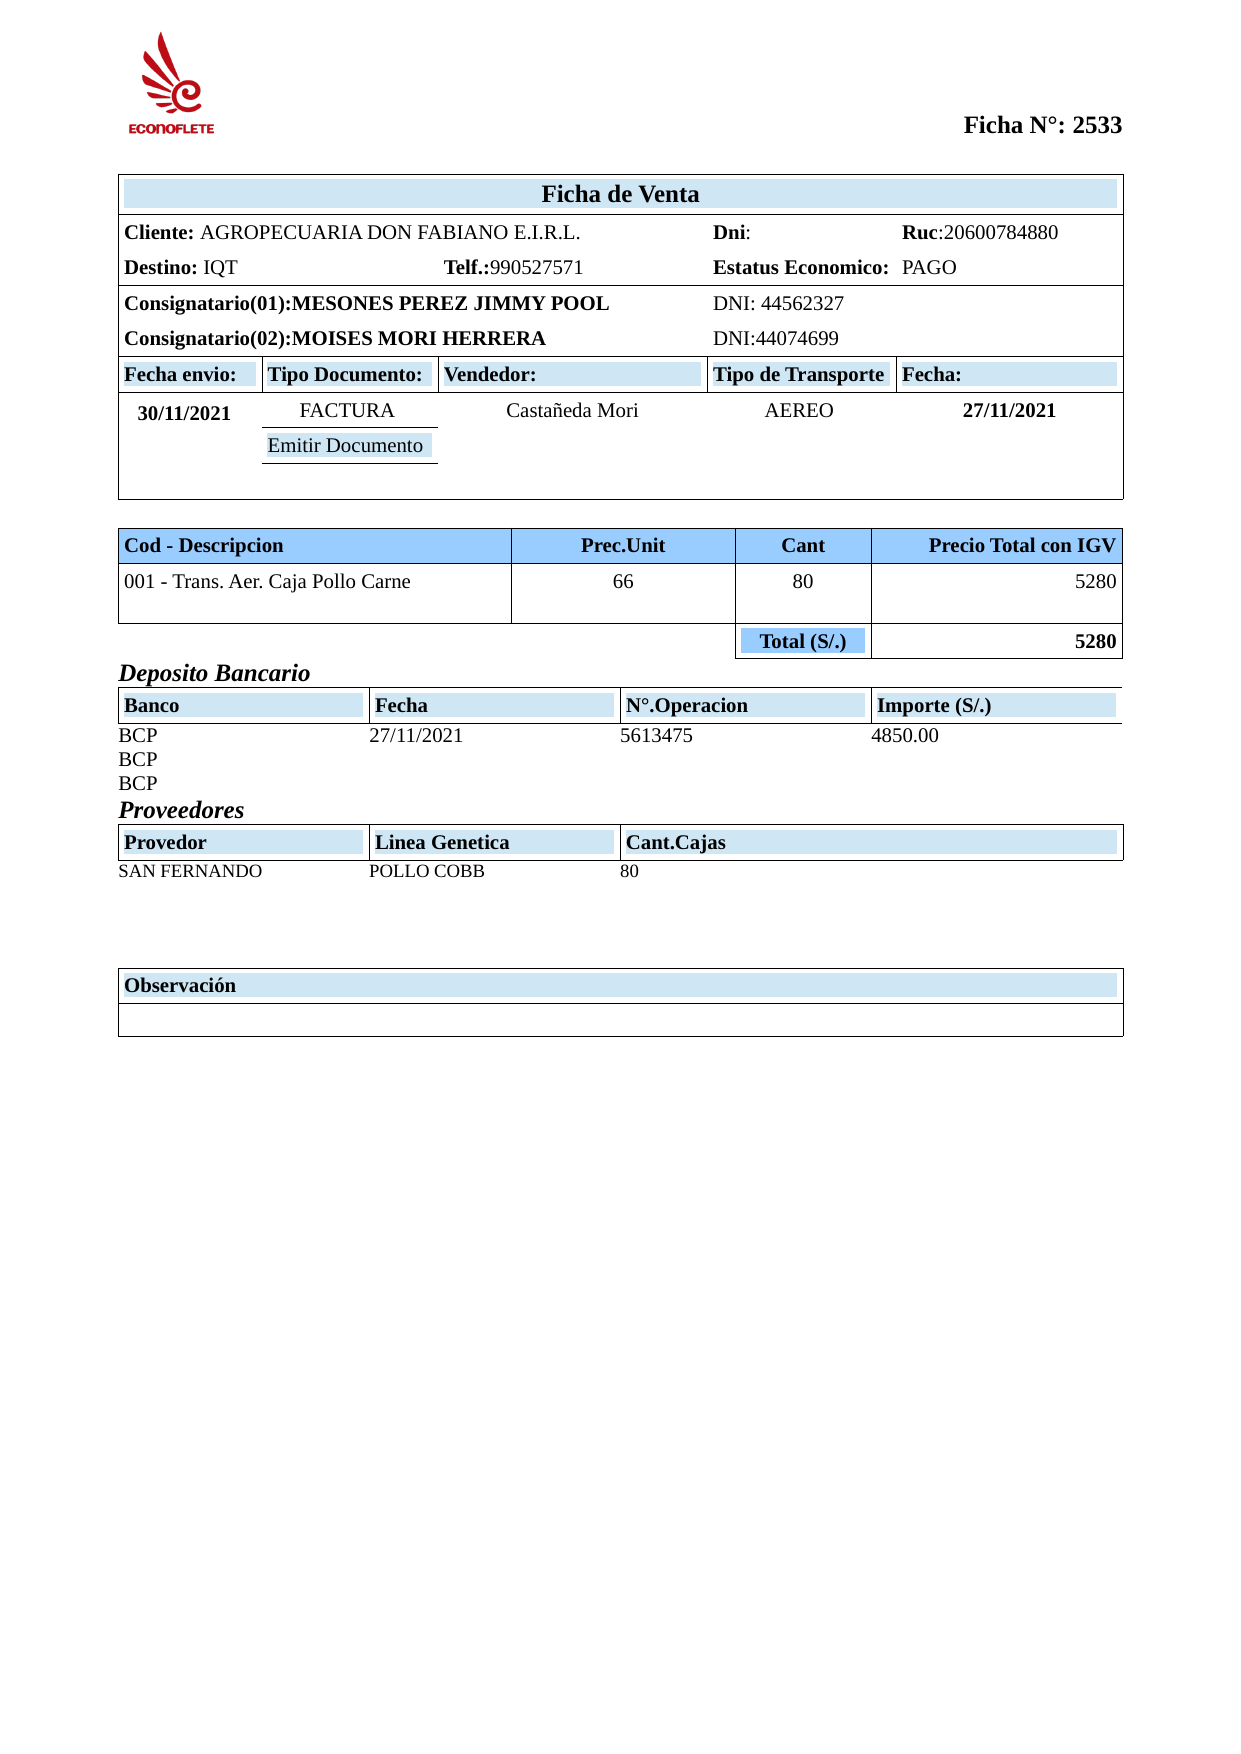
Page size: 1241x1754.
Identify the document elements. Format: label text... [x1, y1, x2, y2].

table_cell [118, 624, 511, 658]
table_header N°.Operacion [621, 688, 871, 723]
table_cell Fecha envio: [119, 357, 262, 392]
table_cell BCP [118, 724, 369, 747]
table_cell [369, 747, 620, 771]
table_header Prec.Unit [512, 529, 735, 563]
table_cell Consignatario(02):MOISES MORI HERRERA [119, 321, 707, 356]
table_cell [620, 747, 871, 771]
table_header Banco [119, 688, 369, 723]
table_cell 4850.00 [871, 724, 1122, 747]
table_cell [119, 1004, 1123, 1036]
table_cell Estatus Economico: [707, 249, 896, 285]
table_cell Tipo Documento: [263, 357, 438, 392]
table_cell DNI:44074699 [707, 321, 1123, 356]
table_cell Dni: [707, 215, 896, 249]
table_cell DNI: 44562327 [707, 286, 1123, 321]
table_cell 27/11/2021 [369, 724, 620, 747]
table_cell PAGO [896, 249, 1123, 285]
table_cell 80 [620, 861, 1123, 881]
picture [118, 31, 225, 134]
table_cell [369, 946, 620, 967]
table_cell Destino: IQT [119, 249, 438, 285]
table_header Cant.Cajas [621, 825, 1123, 859]
table_cell [369, 903, 620, 924]
table_cell 001 - Trans. Aer. Caja Pollo Carne [119, 564, 511, 623]
table_header Cod - Descripcion [119, 529, 511, 563]
table_cell [118, 881, 369, 903]
table_cell 80 [736, 564, 871, 623]
table_cell [620, 903, 1123, 924]
table_cell Consignatario(01):MESONES PEREZ JIMMY POOL [119, 286, 707, 321]
table_cell [262, 464, 438, 498]
table_cell 30/11/2021 [119, 393, 262, 498]
table_cell [620, 771, 871, 795]
table_cell [620, 924, 1123, 946]
table_cell [118, 924, 369, 946]
table_cell [511, 624, 735, 658]
table_cell [871, 771, 1122, 795]
table_cell 5613475 [620, 724, 871, 747]
table_cell BCP [118, 771, 369, 795]
table_header Precio Total con IGV [872, 529, 1122, 563]
table_header Cant [736, 529, 871, 563]
table_cell Fecha: [897, 357, 1123, 392]
table_cell BCP [118, 747, 369, 771]
table_cell [118, 946, 369, 967]
table_cell [620, 881, 1123, 903]
table_cell Vendedor: [439, 357, 707, 392]
table_header Ficha de Venta [119, 175, 1123, 214]
table_header Importe (S/.) [872, 688, 1122, 723]
text Deposito Bancario [118, 658, 1122, 687]
table_header Fecha [370, 688, 620, 723]
text Proveedores [118, 795, 1122, 824]
table_header Linea Genetica [370, 825, 620, 859]
table_cell [620, 946, 1123, 967]
table_cell FACTURA [262, 393, 438, 427]
table_cell Emitir Documento [262, 428, 438, 463]
table_cell Telf.:990527571 [438, 249, 707, 285]
table_cell POLLO COBB [369, 861, 620, 881]
table_cell 27/11/2021 [896, 393, 1123, 498]
table_cell [871, 747, 1122, 771]
table_header Provedor [119, 825, 369, 859]
table_cell Tipo de Transporte [708, 357, 896, 392]
table_cell Total (S/.) [736, 624, 871, 658]
table_cell 5280 [872, 564, 1122, 623]
table_header Observación [119, 969, 1123, 1003]
table_cell [118, 903, 369, 924]
table_cell [369, 881, 620, 903]
table_cell 66 [512, 564, 735, 623]
table_cell [369, 771, 620, 795]
table_cell Cliente: AGROPECUARIA DON FABIANO E.I.R.L. [119, 215, 707, 249]
table_cell SAN FERNANDO [118, 861, 369, 881]
table_cell AEREO [707, 393, 896, 498]
table_cell [369, 924, 620, 946]
table_cell Ruc:20600784880 [896, 215, 1123, 249]
table_cell Castañeda Mori [438, 393, 707, 498]
table_cell 5280 [872, 624, 1122, 658]
